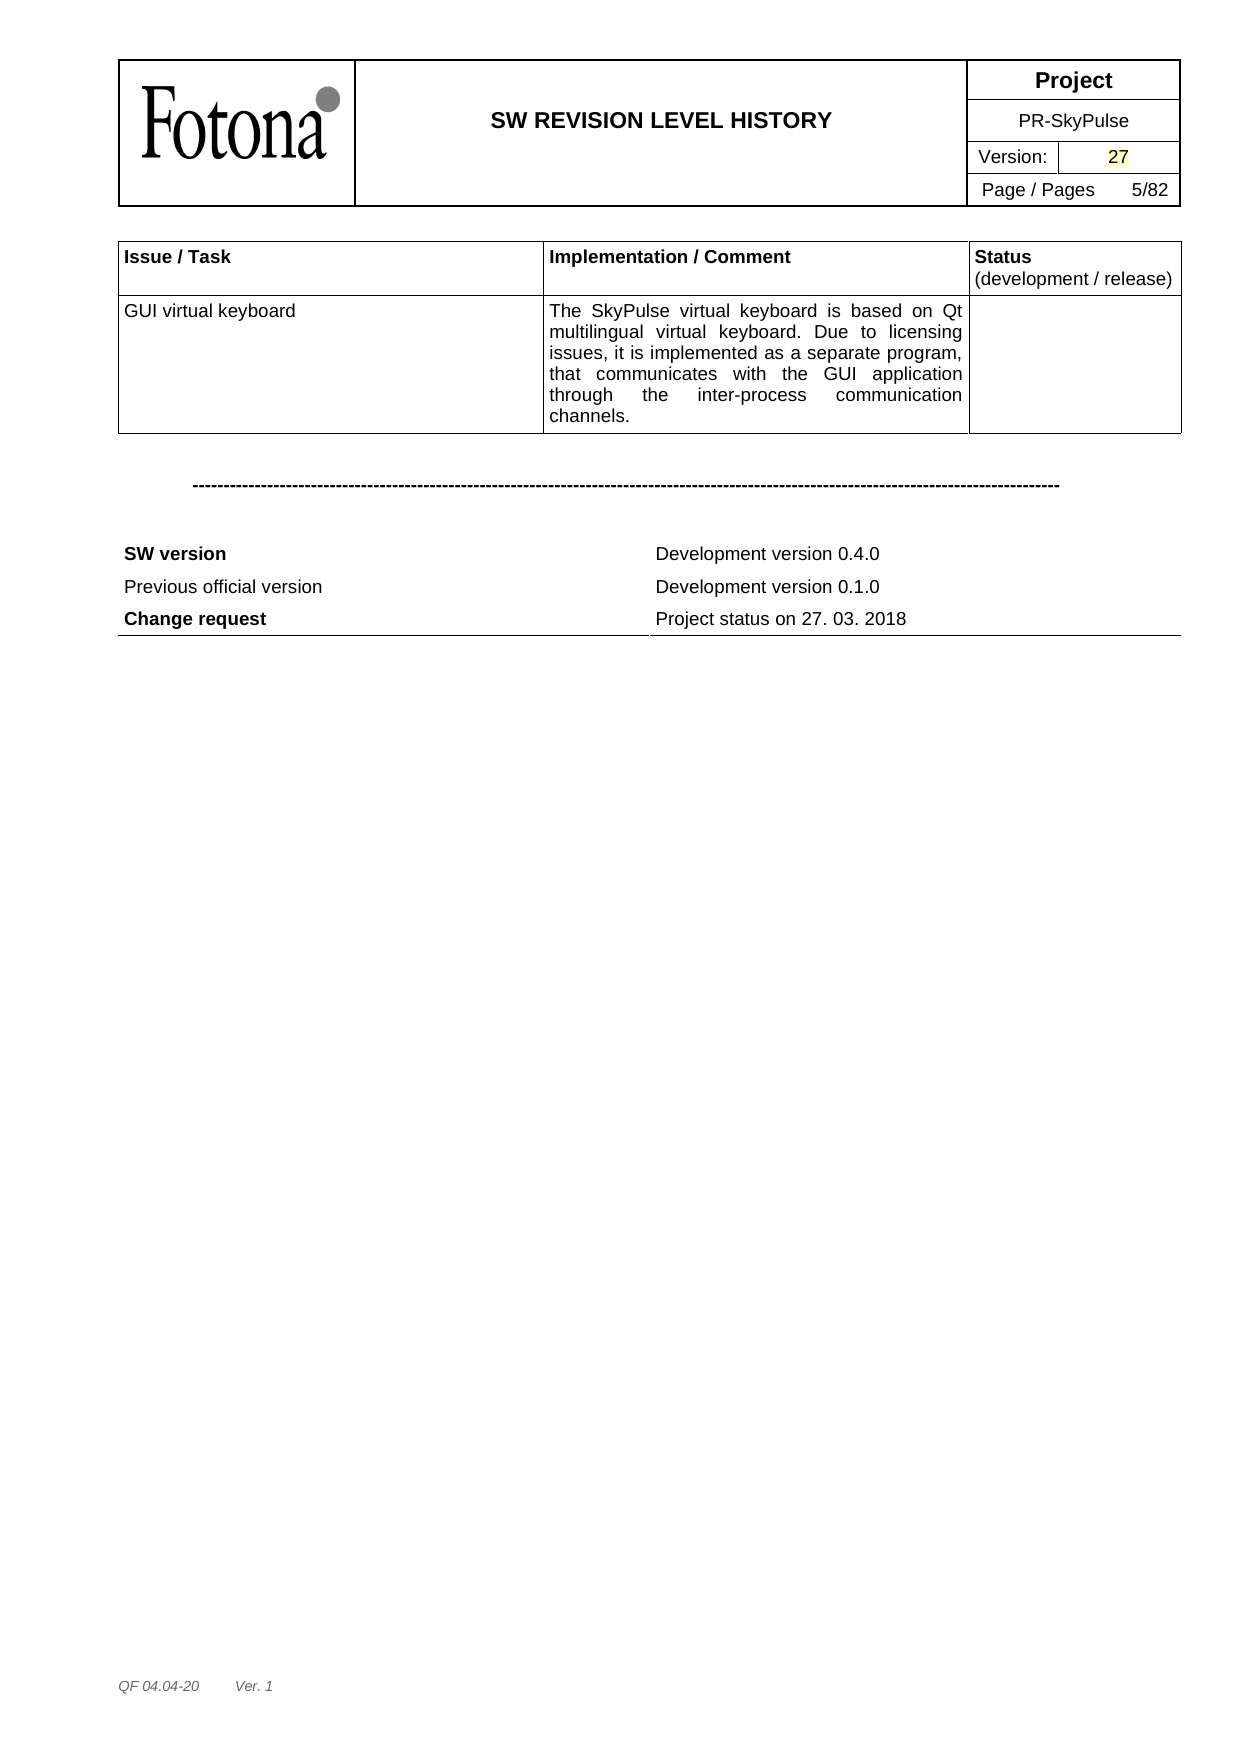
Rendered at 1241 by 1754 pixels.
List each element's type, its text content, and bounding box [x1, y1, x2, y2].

table_cell The SkyPulse virtual keyboard is based on Qt multilingual virtual keyboard. Due to licensing issues, it is implemented as a separate program, that communicates with the GUI application through the inter-process communication channels. [544, 296, 968, 433]
table_cell Development version 0.1.0 [650, 570, 1181, 603]
table_header Status (development / release) [970, 242, 1181, 295]
text ------------------------------------------------------------------------------------------------------------------------------------------- [118, 475, 1163, 496]
table_cell Project status on 27. 03. 2018 [650, 603, 1181, 635]
table_cell Change request [118, 603, 649, 635]
table_header Development version 0.4.0 [650, 538, 1181, 570]
table_header Implementation / Comment [544, 242, 968, 295]
table_header Issue / Task [119, 242, 543, 295]
table_cell Previous official version [118, 570, 649, 603]
table_header SW version [118, 538, 649, 570]
table_cell [970, 296, 1181, 433]
table_cell GUI virtual keyboard [119, 296, 543, 433]
